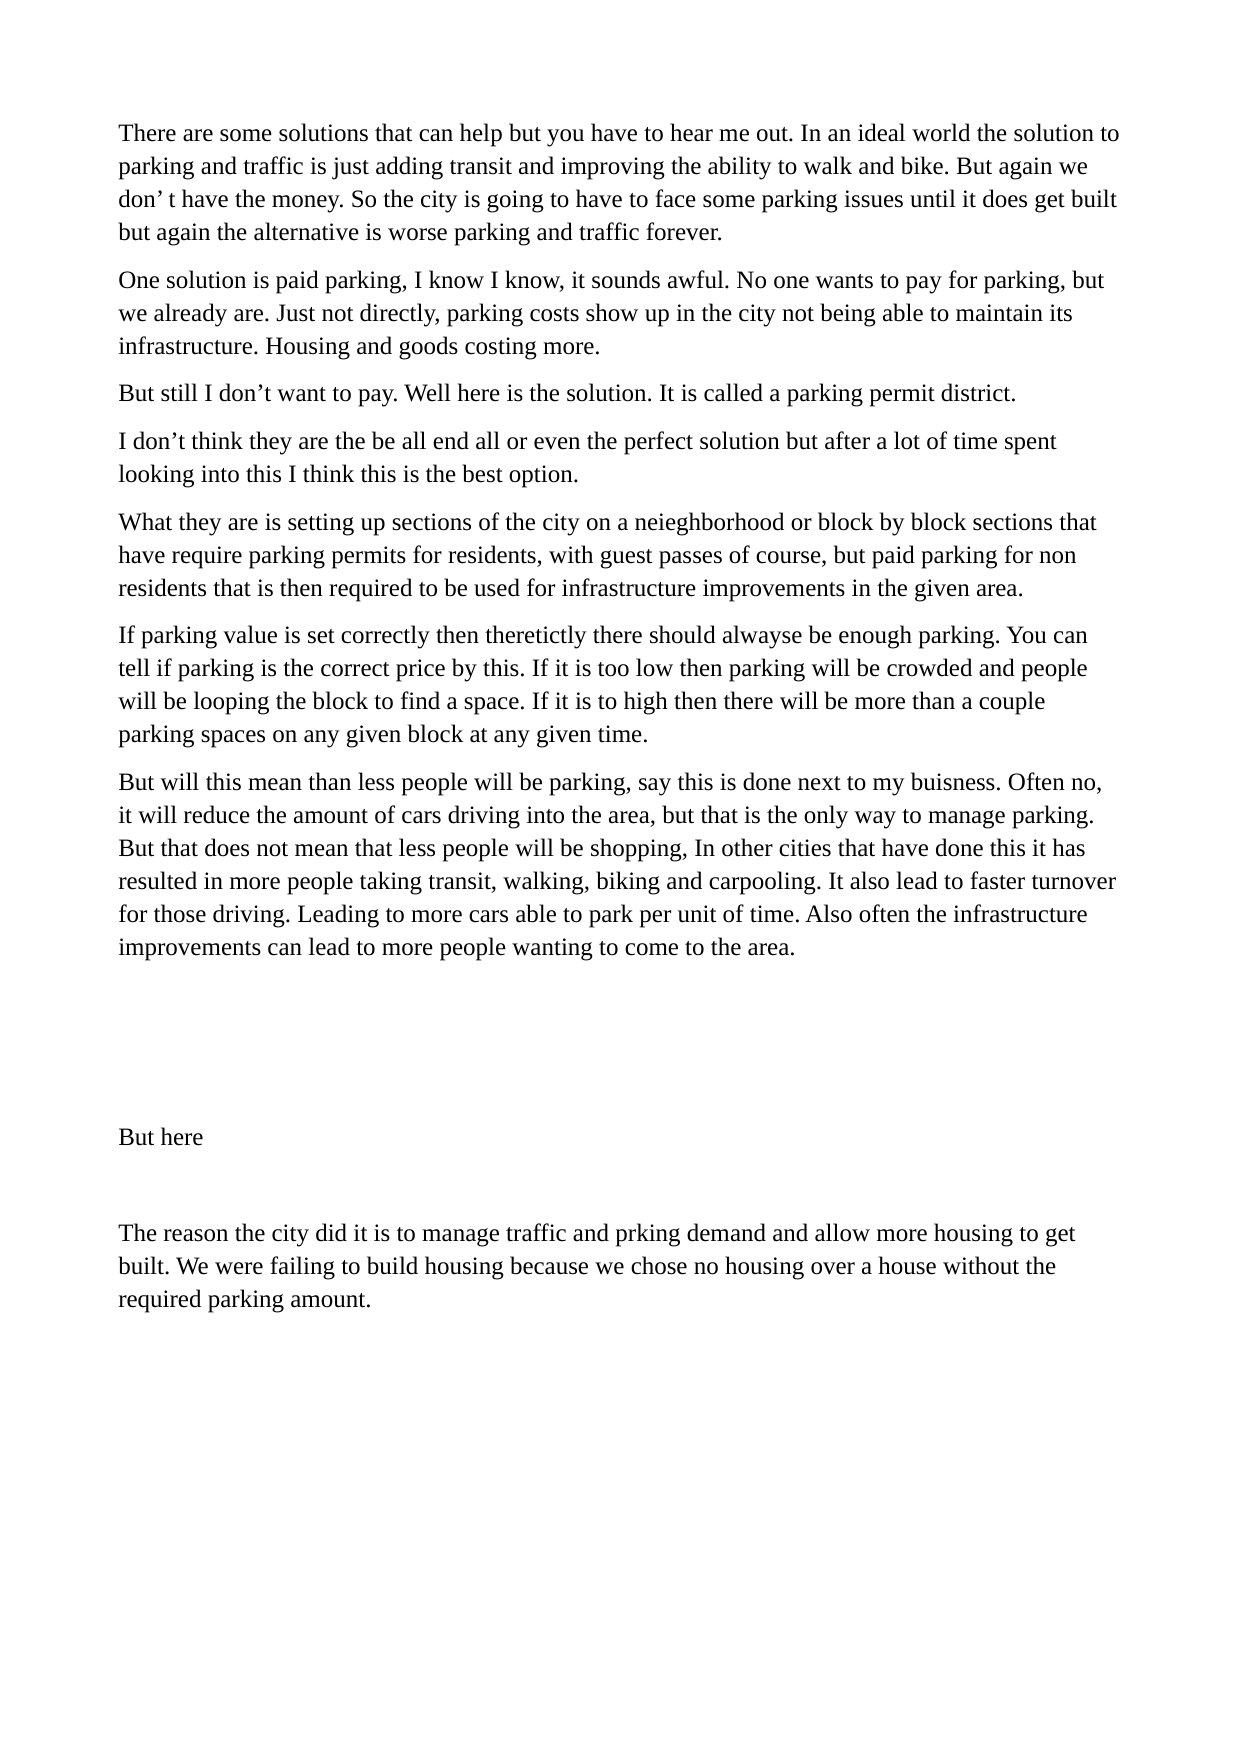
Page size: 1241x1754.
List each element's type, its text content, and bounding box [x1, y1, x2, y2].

text What they are is setting up sections of the city on a neieghborhood or block by block sections that have require parking permits for residents, with guest passes of course, but paid parking for non residents that is then required to be used for infrastructure improvements in the given area. [118, 507, 1122, 601]
text The reason the city did it is to manage traffic and prking demand and allow more housing to get built. We were failing to build housing because we chose no housing over a house without the required parking amount. [118, 1218, 1122, 1312]
text There are some solutions that can help but you have to hear me out. In an ideal world the solution to parking and traffic is just adding transit and improving the ability to walk and bike. But again we don’ t have the money. So the city is going to have to face some parking issues until it does get built but again the alternative is worse parking and traffic forever. [118, 118, 1122, 246]
text I don’t think they are the be all end all or even the perfect solution but after a lot of time spent looking into this I think this is the best option. [118, 426, 1122, 488]
text If parking value is set correctly then theretictly there should alwayse be enough parking. You can tell if parking is the correct price by this. If it is too low then parking will be crowded and people will be looping the block to find a space. If it is to high then there will be more than a couple parking spaces on any given block at any given time. [118, 620, 1122, 748]
text But still I don’t want to pay. Well here is the solution. It is called a parking permit district. [118, 378, 1122, 407]
text But here [118, 1122, 1122, 1151]
text But will this mean than less people will be parking, say this is done next to my buisness. Often no, it will reduce the amount of cars driving into the area, but that is the only way to manage parking. But that does not mean that less people will be shopping, In other cities that have done this it has resulted in more people taking transit, walking, biking and carpooling. It also lead to faster turnover for those driving. Leading to more cars able to park per unit of time. Also often the infrastructure improvements can lead to more people wanting to come to the area. [118, 767, 1122, 961]
text One solution is paid parking, I know I know, it sounds awful. No one wants to pay for parking, but we already are. Just not directly, parking costs show up in the city not being able to maintain its infrastructure. Housing and goods costing more. [118, 265, 1122, 359]
